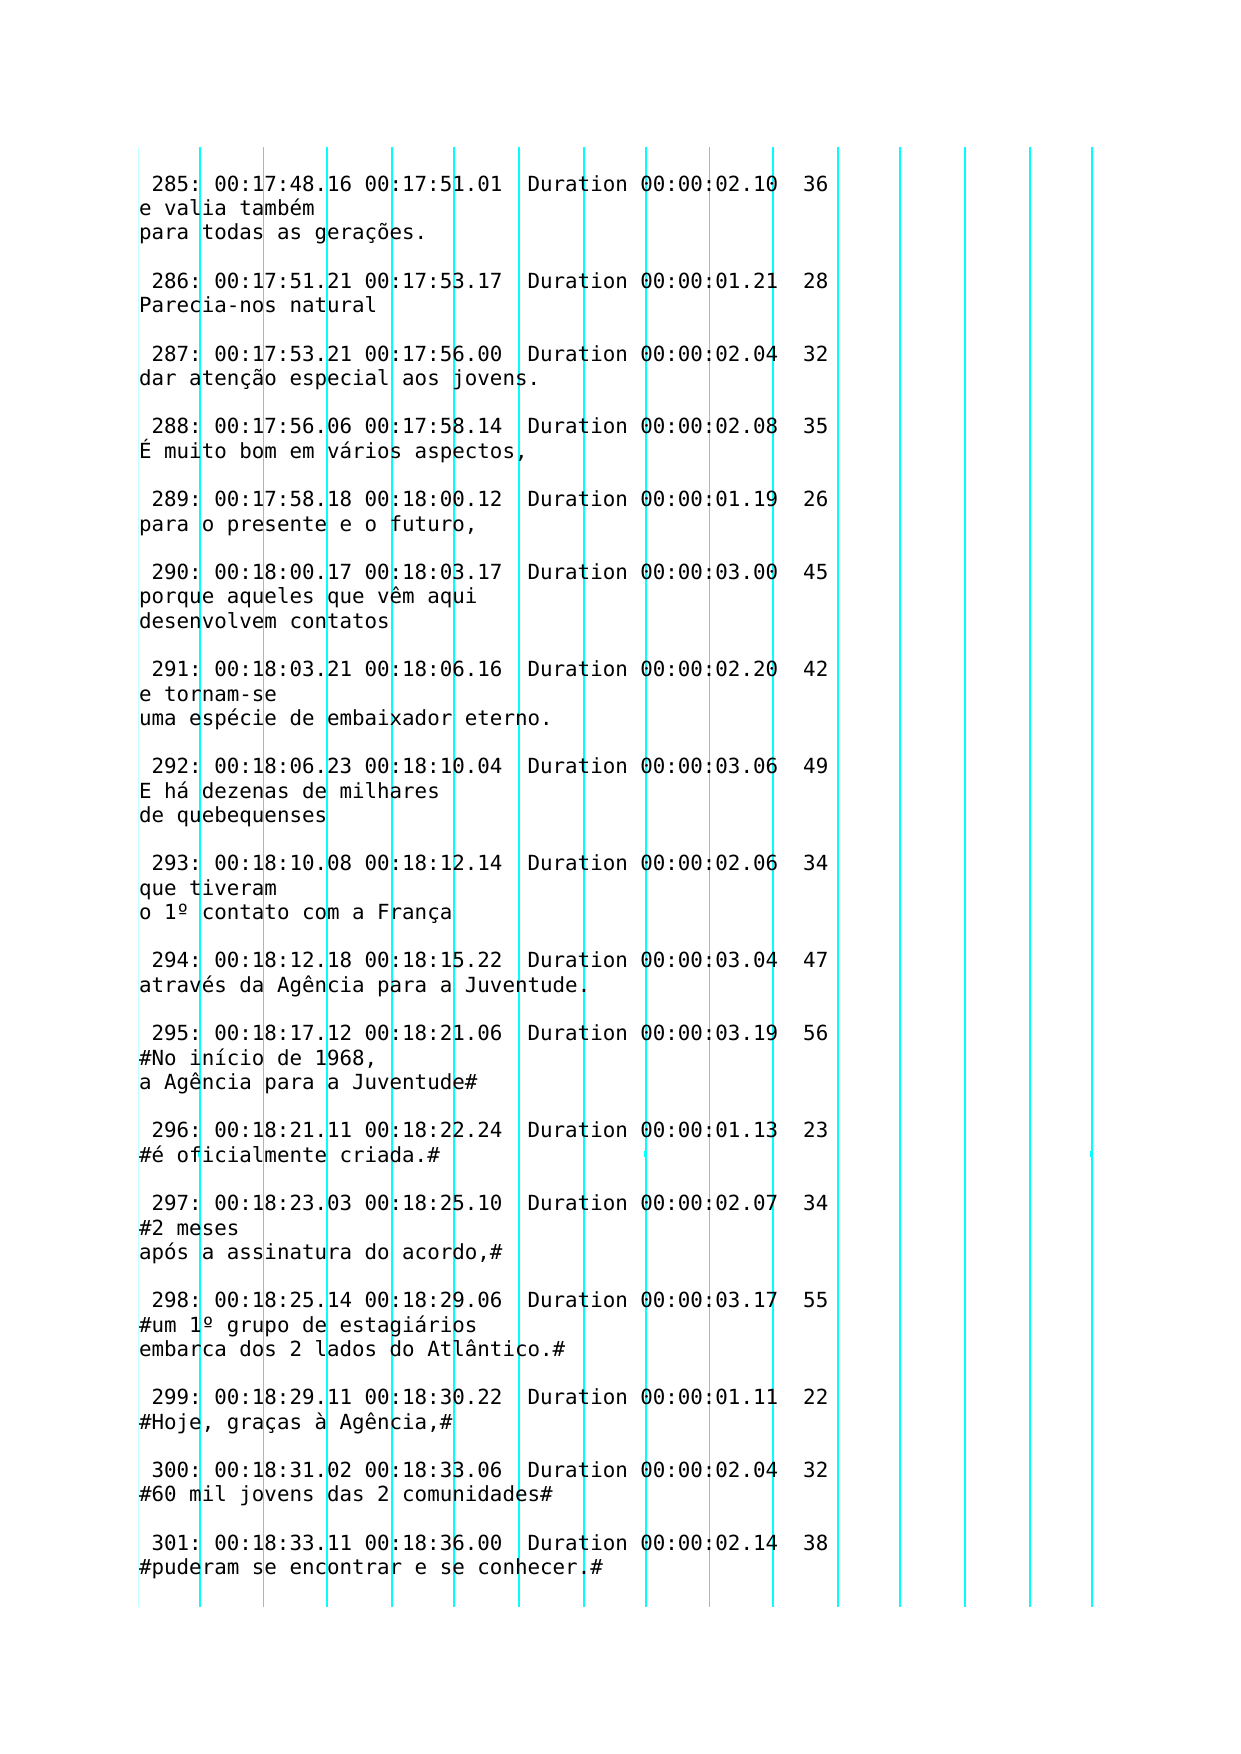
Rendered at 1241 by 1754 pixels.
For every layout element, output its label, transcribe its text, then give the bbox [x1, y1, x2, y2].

text 289: 00:17:58.18 00:18:00.12 Duration 00:00:01.19 26 [139, 487, 1101, 512]
text através da Agência para a Juventude. [139, 973, 1101, 997]
text É muito bom em vários aspectos, [139, 439, 1101, 463]
text 293: 00:18:10.08 00:18:12.14 Duration 00:00:02.06 34 [139, 851, 1101, 876]
text dar atenção especial aos jovens. [139, 366, 1101, 390]
text porque aqueles que vêm aqui [139, 584, 1101, 609]
text #é oficialmente criada.# [139, 1143, 1101, 1167]
text 287: 00:17:53.21 00:17:56.00 Duration 00:00:02.04 32 [139, 342, 1101, 366]
text desenvolvem contatos [139, 609, 1101, 633]
text 286: 00:17:51.21 00:17:53.17 Duration 00:00:01.21 28 [139, 269, 1101, 293]
text 298: 00:18:25.14 00:18:29.06 Duration 00:00:03.17 55 [139, 1288, 1101, 1313]
text a Agência para a Juventude# [139, 1070, 1101, 1094]
text que tiveram [139, 876, 1101, 900]
text para todas as gerações. [139, 220, 1101, 245]
text #um 1º grupo de estagiários [139, 1313, 1101, 1337]
text para o presente e o futuro, [139, 512, 1101, 536]
text embarca dos 2 lados do Atlântico.# [139, 1337, 1101, 1361]
text #Hoje, graças à Agência,# [139, 1410, 1101, 1434]
text E há dezenas de milhares [139, 779, 1101, 803]
text #60 mil jovens das 2 comunidades# [139, 1482, 1101, 1507]
text #No início de 1968, [139, 1046, 1101, 1070]
text Parecia-nos natural [139, 293, 1101, 317]
text 292: 00:18:06.23 00:18:10.04 Duration 00:00:03.06 49 [139, 754, 1101, 779]
text 300: 00:18:31.02 00:18:33.06 Duration 00:00:02.04 32 [139, 1458, 1101, 1482]
text #2 meses [139, 1216, 1101, 1240]
text 297: 00:18:23.03 00:18:25.10 Duration 00:00:02.07 34 [139, 1191, 1101, 1216]
picture [138, 147, 1102, 1607]
text e tornam-se [139, 682, 1101, 706]
text 295: 00:18:17.12 00:18:21.06 Duration 00:00:03.19 56 [139, 1021, 1101, 1046]
text 301: 00:18:33.11 00:18:36.00 Duration 00:00:02.14 38 [139, 1531, 1101, 1555]
text e valia também [139, 196, 1101, 220]
text 299: 00:18:29.11 00:18:30.22 Duration 00:00:01.11 22 [139, 1385, 1101, 1410]
text o 1º contato com a França [139, 900, 1101, 924]
text após a assinatura do acordo,# [139, 1240, 1101, 1264]
text 296: 00:18:21.11 00:18:22.24 Duration 00:00:01.13 23 [139, 1118, 1101, 1143]
text 288: 00:17:56.06 00:17:58.14 Duration 00:00:02.08 35 [139, 414, 1101, 439]
text 290: 00:18:00.17 00:18:03.17 Duration 00:00:03.00 45 [139, 560, 1101, 584]
text 294: 00:18:12.18 00:18:15.22 Duration 00:00:03.04 47 [139, 948, 1101, 973]
text #puderam se encontrar e se conhecer.# [139, 1555, 1101, 1579]
text 285: 00:17:48.16 00:17:51.01 Duration 00:00:02.10 36 [139, 172, 1101, 196]
text uma espécie de embaixador eterno. [139, 706, 1101, 730]
text de quebequenses [139, 803, 1101, 827]
text 291: 00:18:03.21 00:18:06.16 Duration 00:00:02.20 42 [139, 657, 1101, 682]
